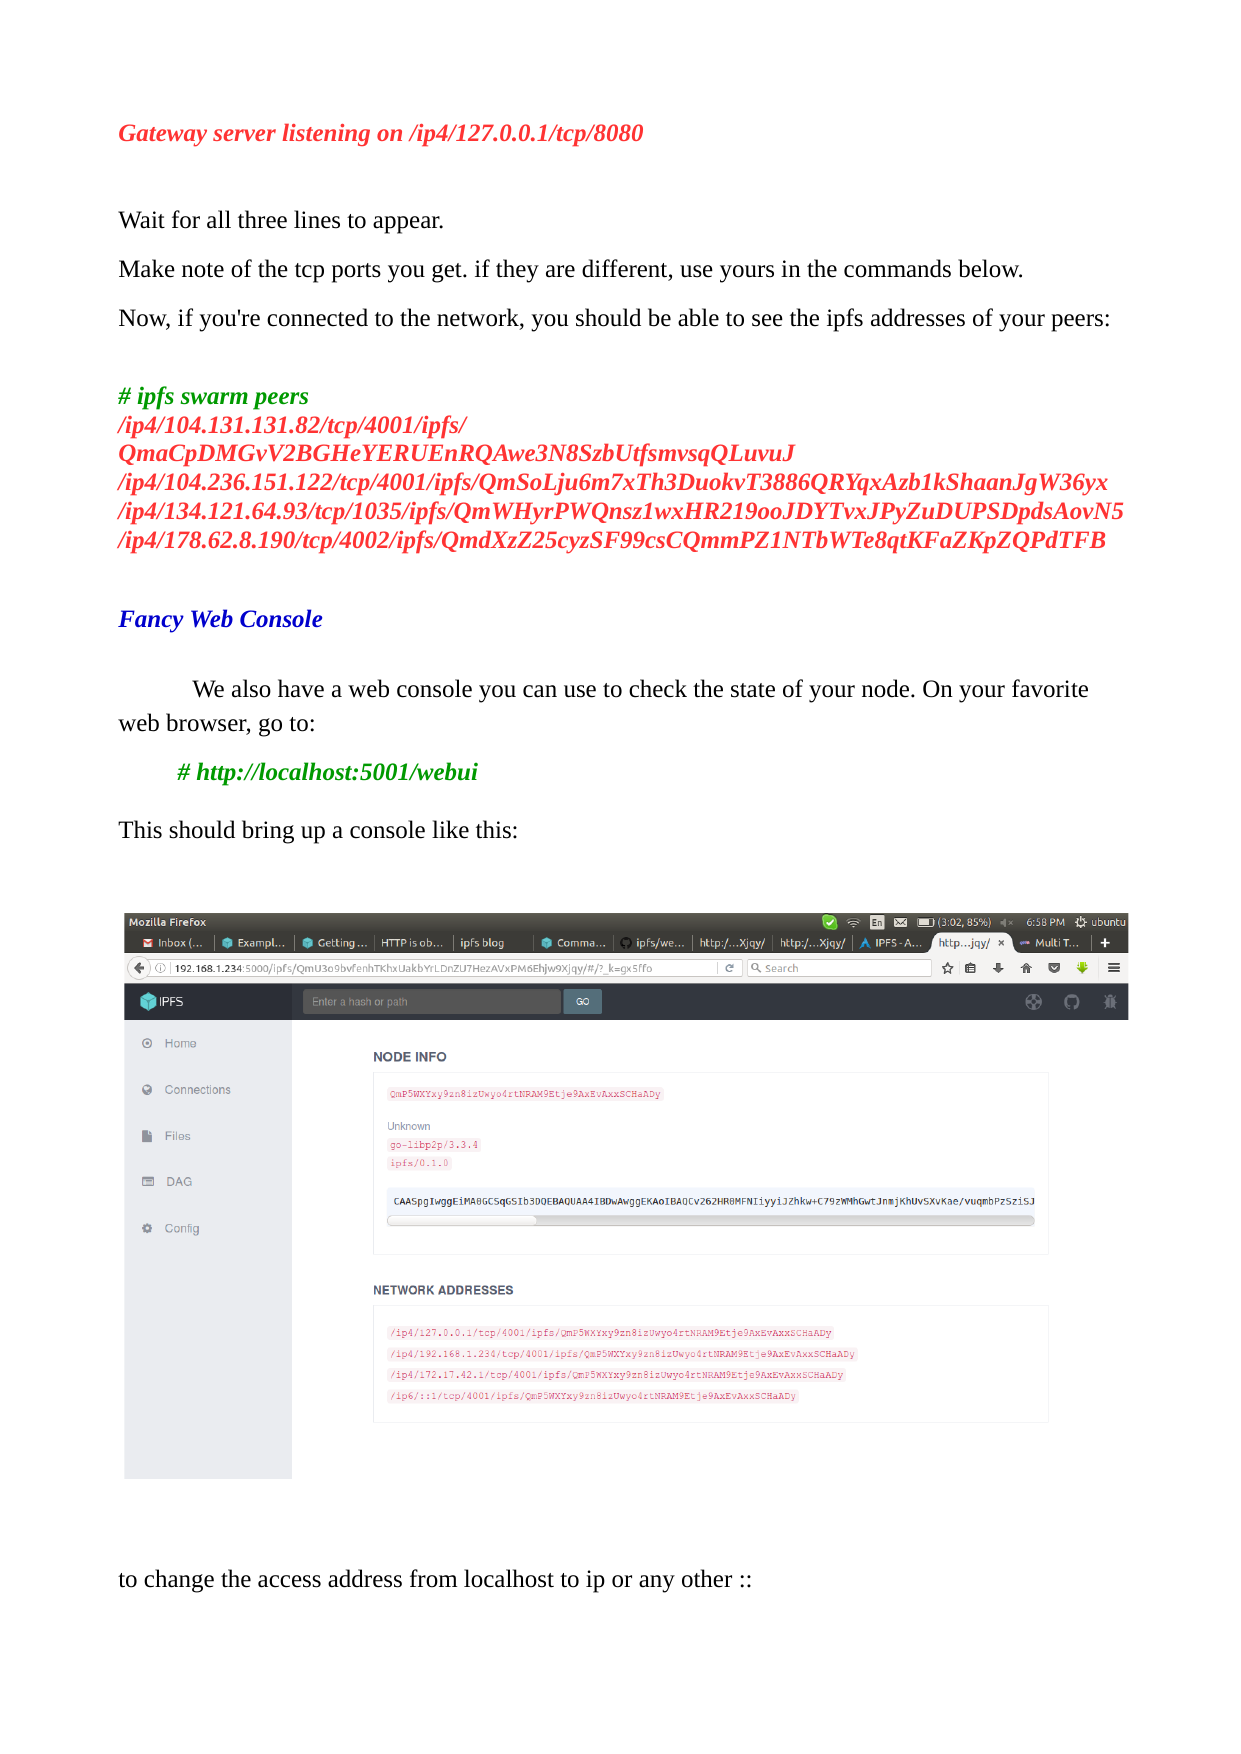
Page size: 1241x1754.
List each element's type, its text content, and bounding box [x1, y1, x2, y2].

text /ip4/104.131.131.82/tcp/4001/ipfs/QmaCpDMGvV2BGHeYERUEnRQAwe3N8SzbUtfsmvsqQLuvuJ [118, 410, 1134, 467]
text Wait for all three lines to appear. [118, 205, 1134, 234]
text # http://localhost:5001/webui [177, 757, 1076, 786]
text to change the access address from localhost to ip or any other :: [118, 1564, 1134, 1593]
text /ip4/178.62.8.190/tcp/4002/ipfs/QmdXzZ25cyzSF99csCQmmPZ1NTbWTe8qtKFaZKpZQPdTFB [118, 525, 1134, 553]
text /ip4/134.121.64.93/tcp/1035/ipfs/QmWHyrPWQnsz1wxHR219ooJDYTvxJPyZuDUPSDpdsAovN5 [118, 496, 1134, 525]
text Gateway server listening on /ip4/127.0.0.1/tcp/8080 [118, 118, 1134, 147]
text /ip4/104.236.151.122/tcp/4001/ipfs/QmSoLju6m7xTh3DuokvT3886QRYqxAzb1kShaanJgW36yx [118, 467, 1134, 496]
text We also have a web console you can use to check the state of your node. On your favorite web browser, go to: [118, 674, 1134, 737]
text This should bring up a console like this: [118, 816, 1134, 844]
picture [124, 913, 1129, 1479]
subtitle Fancy Web Console [118, 604, 1134, 633]
text # ipfs swarm peers [118, 381, 1134, 410]
text Make note of the tcp ports you get. if they are different, use yours in the commands below. [118, 254, 1134, 283]
text Now, if you're connected to the network, you should be able to see the ipfs addresses of your peers: [118, 303, 1134, 332]
